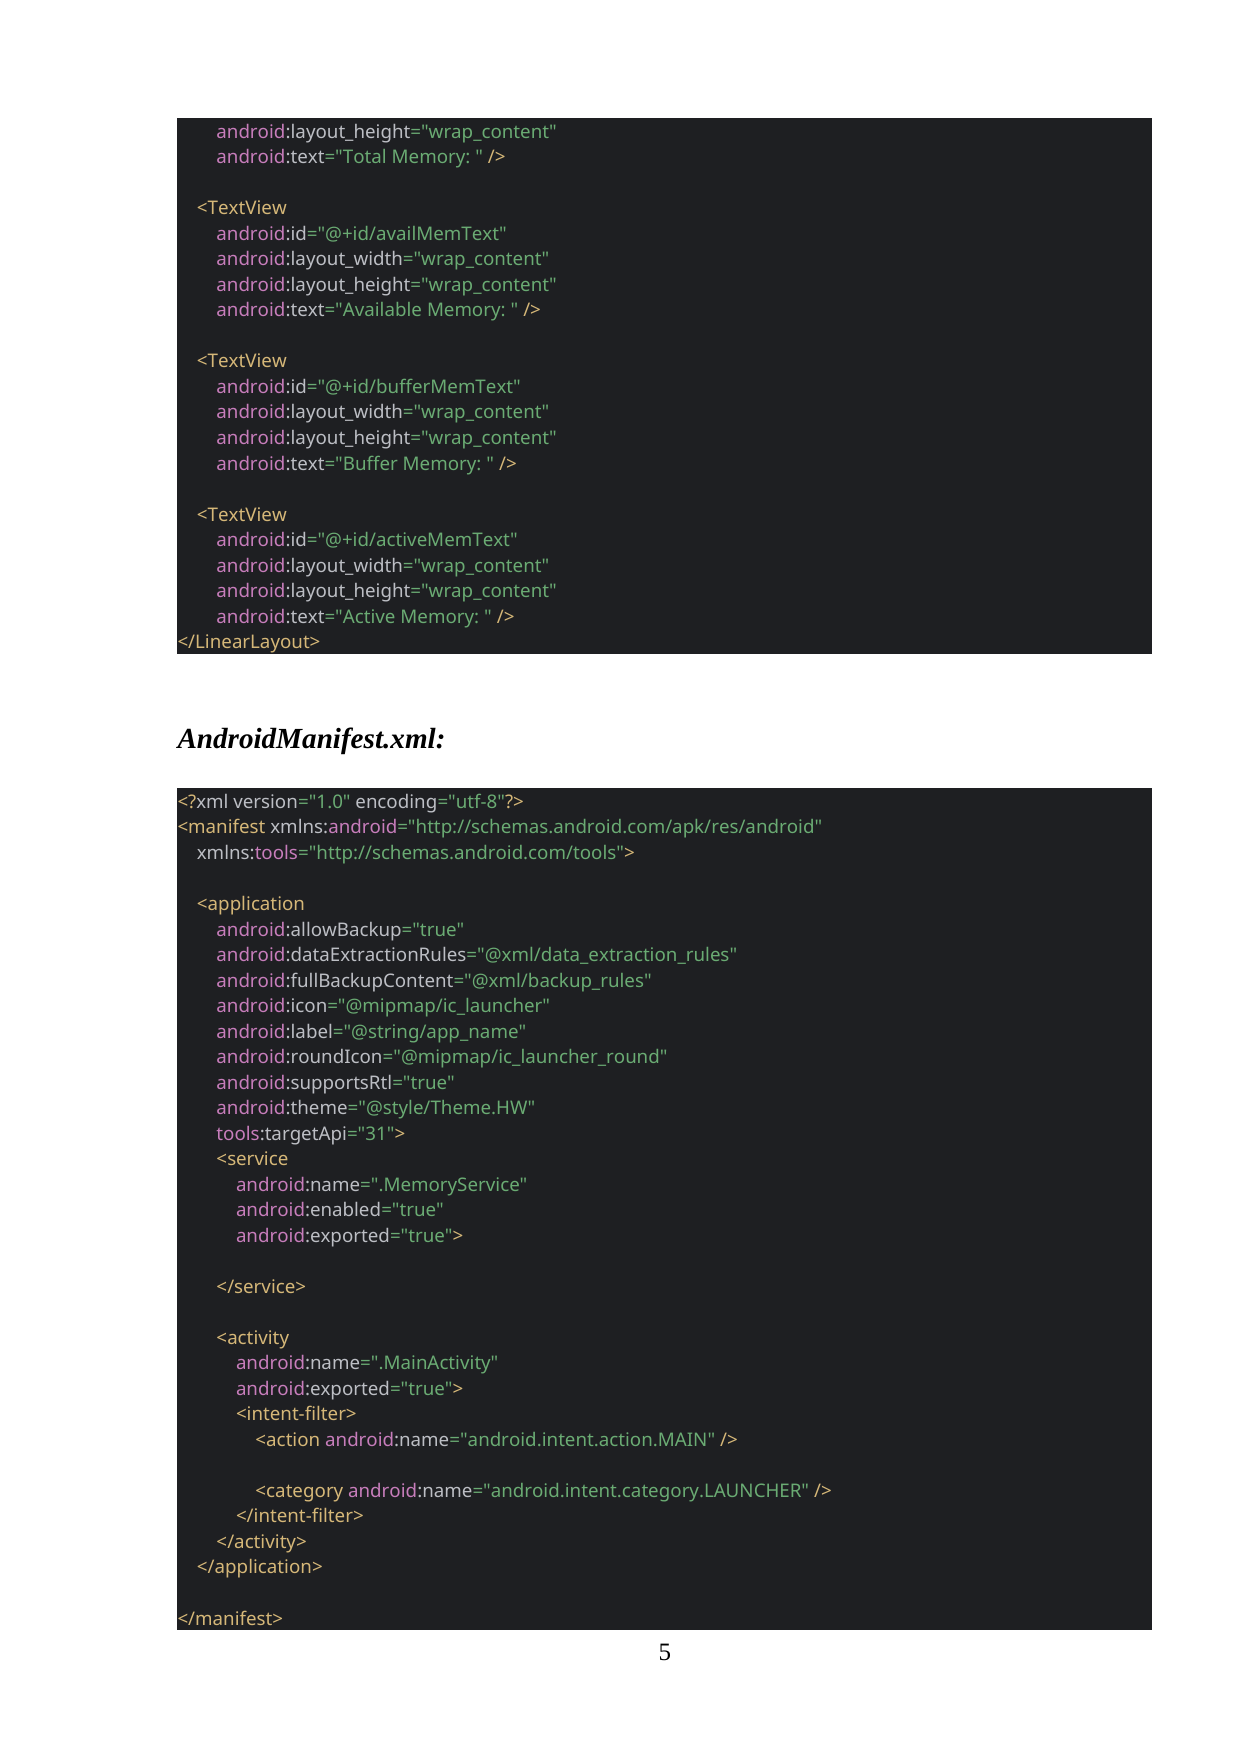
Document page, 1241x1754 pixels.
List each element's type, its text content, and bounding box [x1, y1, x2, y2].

text AndroidManifest.xml: [177, 721, 1152, 755]
text <?xml version="1.0" encoding="utf-8"?> <manifest xmlns:android="http://schemas.android.com/apk/res/android" xmlns:tools="http://schemas.android.com/tools"> <application android:allowBackup="true" android:dataExtractionRules="@xml/data_extraction_rules" android:fullBackupContent="@xml/backup_rules" android:icon="@mipmap/ic_launcher" android:label="@string/app_name" android:roundIcon="@mipmap/ic_launcher_round" android:supportsRtl="true" android:theme="@style/Theme.HW" tools:targetApi="31"> <service android:name=".MemoryService" android:enabled="true" android:exported="true"> </service> <activity android:name=".MainActivity" android:exported="true"> <intent-filter> <action android:name="android.intent.action.MAIN" /> <category android:name="android.intent.category.LAUNCHER" /> </intent-filter> </activity> </application> </manifest> [177, 788, 1152, 1630]
text android:layout_height="wrap_content" android:text="Total Memory: " /> <TextView android:id="@+id/availMemText" android:layout_width="wrap_content" android:layout_height="wrap_content" android:text="Available Memory: " /> <TextView android:id="@+id/bufferMemText" android:layout_width="wrap_content" android:layout_height="wrap_content" android:text="Buffer Memory: " /> <TextView android:id="@+id/activeMemText" android:layout_width="wrap_content" android:layout_height="wrap_content" android:text="Active Memory: " /> </LinearLayout> [177, 118, 1152, 654]
